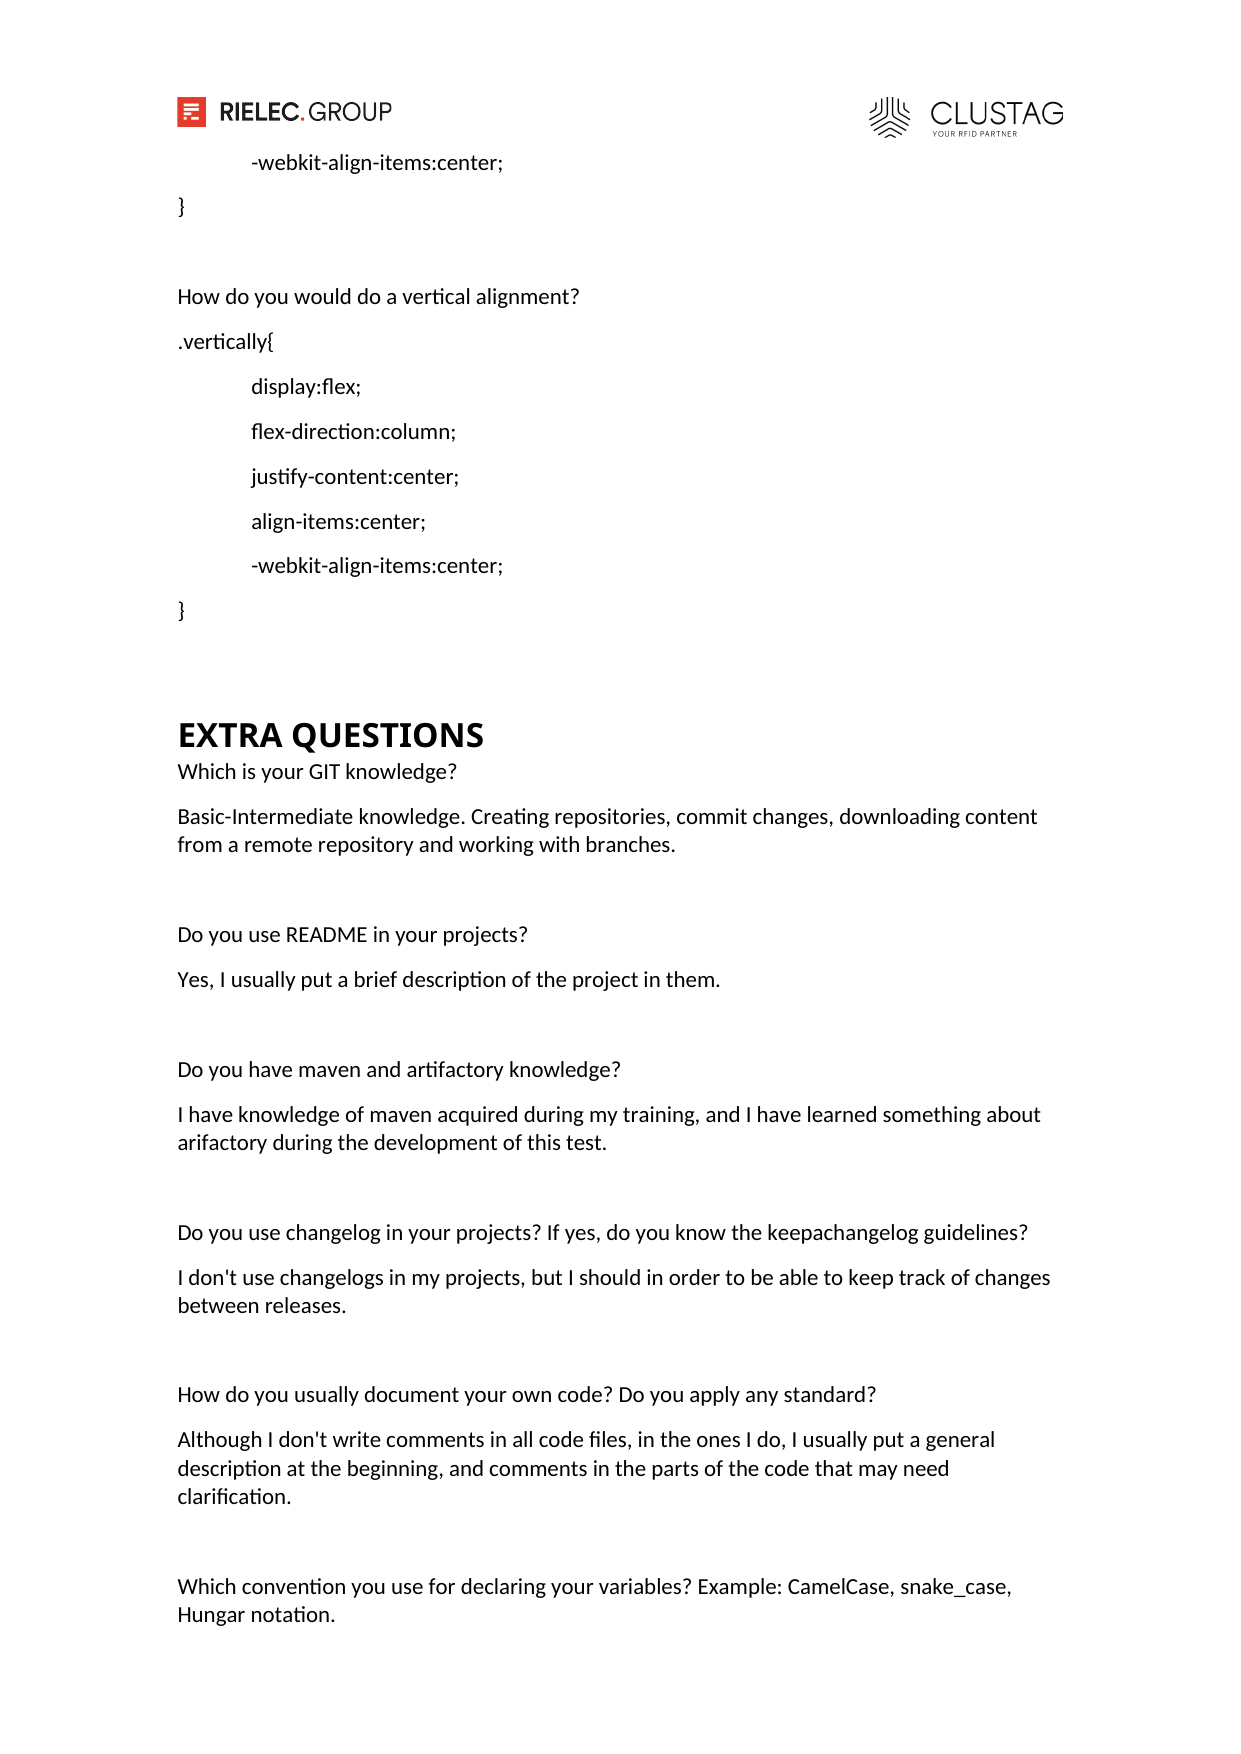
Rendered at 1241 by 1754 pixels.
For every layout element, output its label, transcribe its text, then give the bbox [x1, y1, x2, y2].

text Do you use README in your projects? [177, 920, 1063, 948]
text align-items:center; [177, 507, 1063, 535]
text I don't use changelogs in my projects, but I should in order to be able to keep track of changes between releases. [177, 1263, 1063, 1319]
text flex-direction:column; [177, 417, 1063, 445]
text Which convention you use for declaring your variables? Example: CamelCase, snake_case, Hungar notation. [177, 1572, 1063, 1628]
text Yes, I usually put a brief description of the project in them. [177, 965, 1063, 993]
text How do you would do a vertical alignment? [177, 282, 1063, 310]
text Which is your GIT knowledge? [177, 757, 1063, 785]
text Do you have maven and artifactory knowledge? [177, 1055, 1063, 1083]
text I have knowledge of maven acquired during my training, and I have learned something about arifactory during the development of this test. [177, 1100, 1063, 1156]
text } [177, 597, 1063, 624]
text Do you use changelog in your projects? If yes, do you know the keepachangelog guidelines? [177, 1218, 1063, 1246]
picture [869, 97, 1063, 138]
text justify-content:center; [177, 462, 1063, 490]
text Although I don't write comments in all code files, in the ones I do, I usually put a general description at the beginning, and comments in the parts of the code that may need clarification. [177, 1426, 1063, 1510]
text display:flex; [177, 372, 1063, 400]
text .vertically{ [177, 327, 1063, 355]
text Basic-Intermediate knowledge. Creating repositories, commit changes, downloading content from a remote repository and working with branches. [177, 802, 1063, 858]
text How do you usually document your own code? Do you apply any standard? [177, 1381, 1063, 1409]
text -webkit-align-items:center; [177, 148, 1063, 176]
subtitle EXTRA QUESTIONS [177, 711, 1063, 757]
text -webkit-align-items:center; [177, 552, 1063, 580]
picture [177, 97, 392, 127]
text } [177, 192, 1063, 221]
